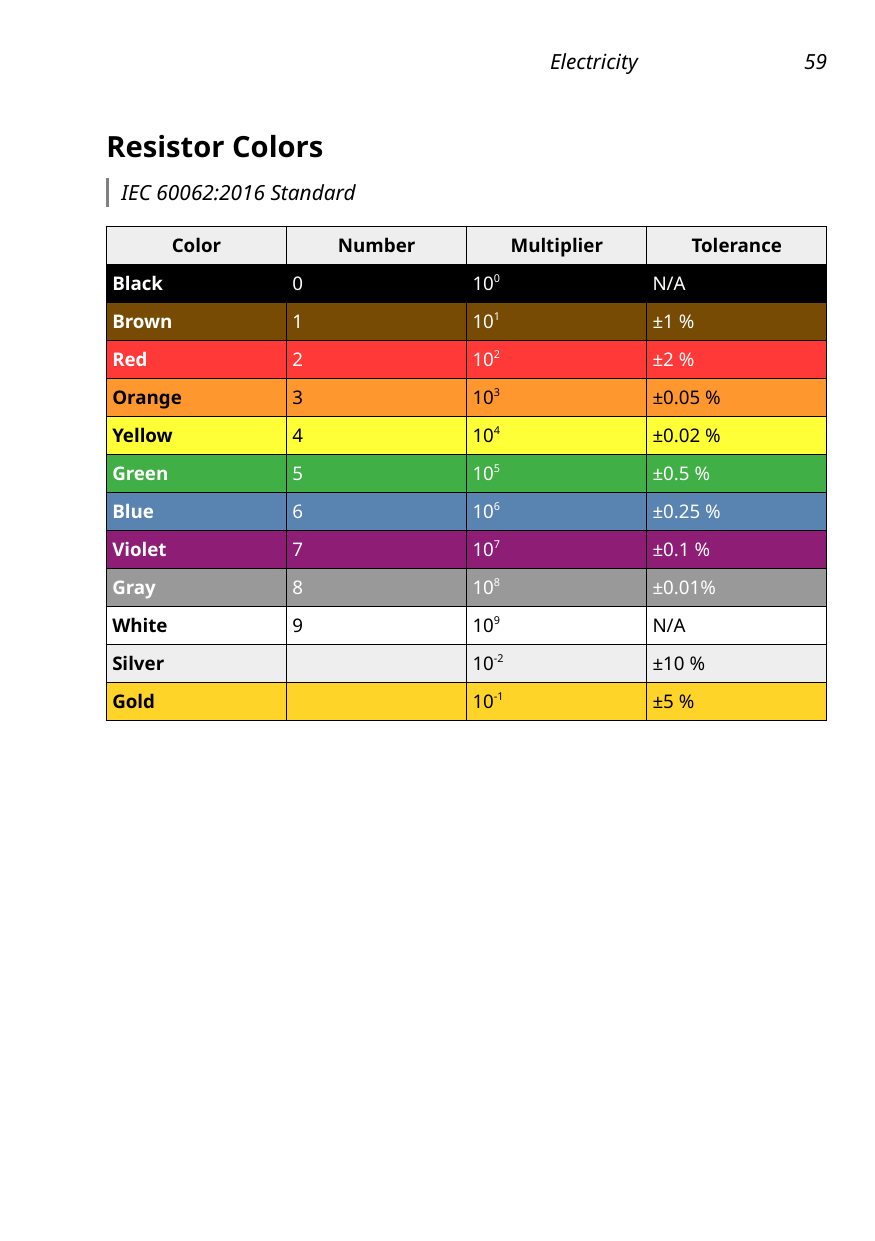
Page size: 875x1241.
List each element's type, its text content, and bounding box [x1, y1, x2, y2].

table_cell Green [107, 455, 286, 492]
table_cell ±5 % [647, 683, 826, 720]
table_cell 0 [287, 265, 466, 302]
subtitle Resistor Colors [106, 126, 827, 166]
table_cell 10-2 [467, 645, 646, 682]
table_cell 10-1 [467, 683, 646, 720]
table_cell [287, 645, 466, 682]
table_cell 100 [467, 265, 646, 302]
table_cell 104 [467, 417, 646, 454]
table_cell ±0.1 % [647, 531, 826, 568]
table_cell ±0.25 % [647, 493, 826, 530]
table_cell Gray [107, 569, 286, 606]
table_header Multiplier [467, 227, 646, 264]
text IEC 60062:2016 Standard [109, 178, 827, 207]
table_cell 107 [467, 531, 646, 568]
table_cell ±0.05 % [647, 379, 826, 416]
table_cell N/A [647, 265, 826, 302]
table_cell White [107, 607, 286, 644]
table_cell ±1 % [647, 303, 826, 340]
table_cell 9 [287, 607, 466, 644]
table_cell 109 [467, 607, 646, 644]
table_cell N/A [647, 607, 826, 644]
table_cell 2 [287, 341, 466, 378]
table_cell 102 [467, 341, 646, 378]
table_cell 6 [287, 493, 466, 530]
table_cell 103 [467, 379, 646, 416]
table_cell Violet [107, 531, 286, 568]
table_cell 4 [287, 417, 466, 454]
table_cell ±2 % [647, 341, 826, 378]
table_header Color [107, 227, 286, 264]
table_cell Yellow [107, 417, 286, 454]
table_cell Blue [107, 493, 286, 530]
table_cell 101 [467, 303, 646, 340]
table_cell 106 [467, 493, 646, 530]
table_cell Silver [107, 645, 286, 682]
table_cell 105 [467, 455, 646, 492]
table_header Number [287, 227, 466, 264]
table_cell Black [107, 265, 286, 302]
table_cell 8 [287, 569, 466, 606]
table_cell 5 [287, 455, 466, 492]
table_cell Orange [107, 379, 286, 416]
table_cell ±0.02 % [647, 417, 826, 454]
table_cell ±0.01% [647, 569, 826, 606]
table_cell 108 [467, 569, 646, 606]
table_cell 7 [287, 531, 466, 568]
table_cell ±10 % [647, 645, 826, 682]
table_cell Brown [107, 303, 286, 340]
table_cell 3 [287, 379, 466, 416]
table_cell ±0.5 % [647, 455, 826, 492]
table_cell 1 [287, 303, 466, 340]
table_header Tolerance [647, 227, 826, 264]
table_cell Gold [107, 683, 286, 720]
table_cell Red [107, 341, 286, 378]
table_cell [287, 683, 466, 720]
